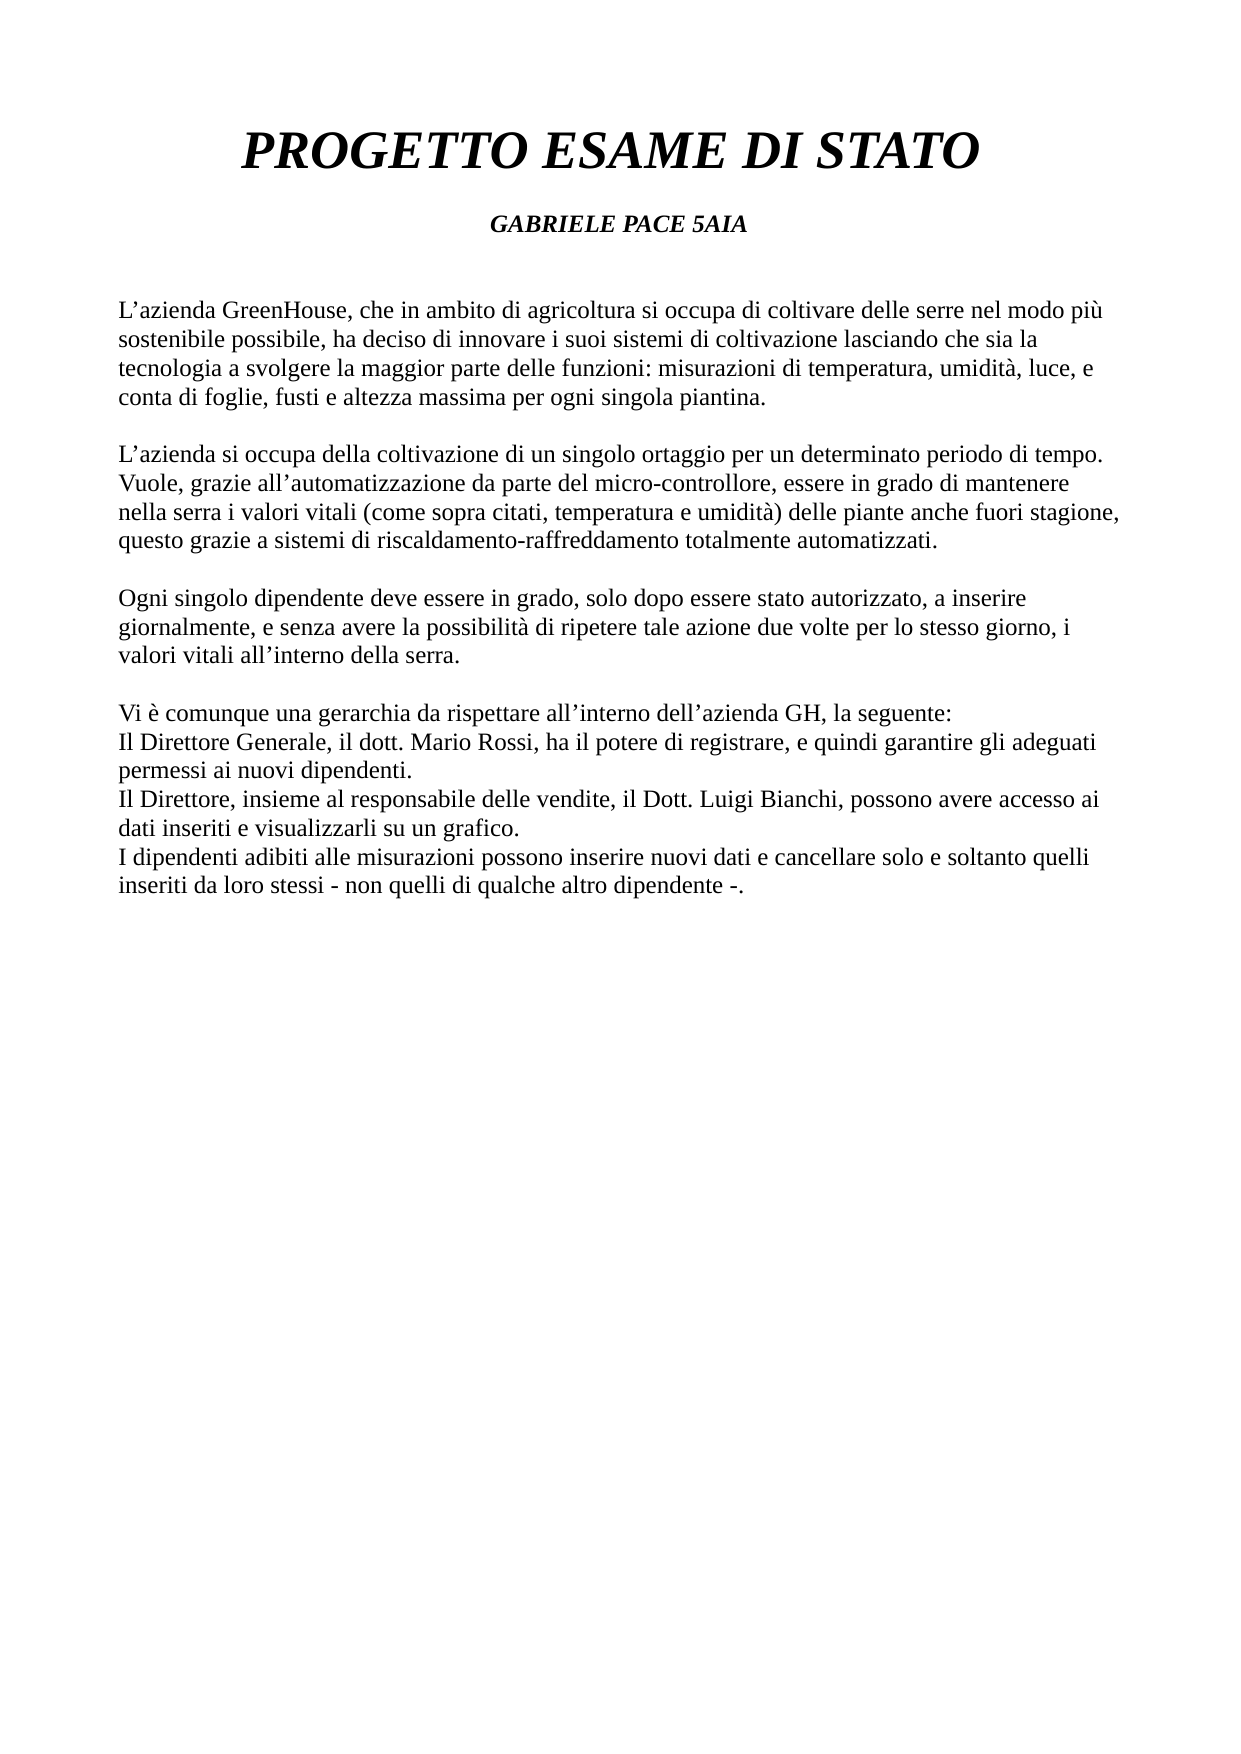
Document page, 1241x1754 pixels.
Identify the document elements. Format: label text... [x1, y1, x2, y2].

text Vi è comunque una gerarchia da rispettare all’interno dell’azienda GH, la seguente: [118, 698, 1122, 727]
text PROGETTO ESAME DI STATO [118, 118, 1122, 180]
text L’azienda si occupa della coltivazione di un singolo ortaggio per un determinato periodo di tempo. Vuole, grazie all’automatizzazione da parte del micro-controllore, essere in grado di mantenere nella serra i valori vitali (come sopra citati, temperatura e umidità) delle piante anche fuori stagione, questo grazie a sistemi di riscaldamento-raffreddamento totalmente automatizzati. [118, 439, 1122, 554]
text GABRIELE PACE 5AIA [118, 209, 1122, 238]
text Ogni singolo dipendente deve essere in grado, solo dopo essere stato autorizzato, a inserire giornalmente, e senza avere la possibilità di ripetere tale azione due volte per lo stesso giorno, i valori vitali all’interno della serra. [118, 583, 1122, 669]
text Il Direttore Generale, il dott. Mario Rossi, ha il potere di registrare, e quindi garantire gli adeguati permessi ai nuovi dipendenti. [118, 727, 1122, 784]
text Il Direttore, insieme al responsabile delle vendite, il Dott. Luigi Bianchi, possono avere accesso ai dati inseriti e visualizzarli su un grafico. [118, 784, 1122, 842]
text I dipendenti adibiti alle misurazioni possono inserire nuovi dati e cancellare solo e soltanto quelli inseriti da loro stessi - non quelli di qualche altro dipendente -. [118, 842, 1122, 899]
text L’azienda GreenHouse, che in ambito di agricoltura si occupa di coltivare delle serre nel modo più sostenibile possibile, ha deciso di innovare i suoi sistemi di coltivazione lasciando che sia la tecnologia a svolgere la maggior parte delle funzioni: misurazioni di temperatura, umidità, luce, e conta di foglie, fusti e altezza massima per ogni singola piantina. [118, 295, 1122, 410]
